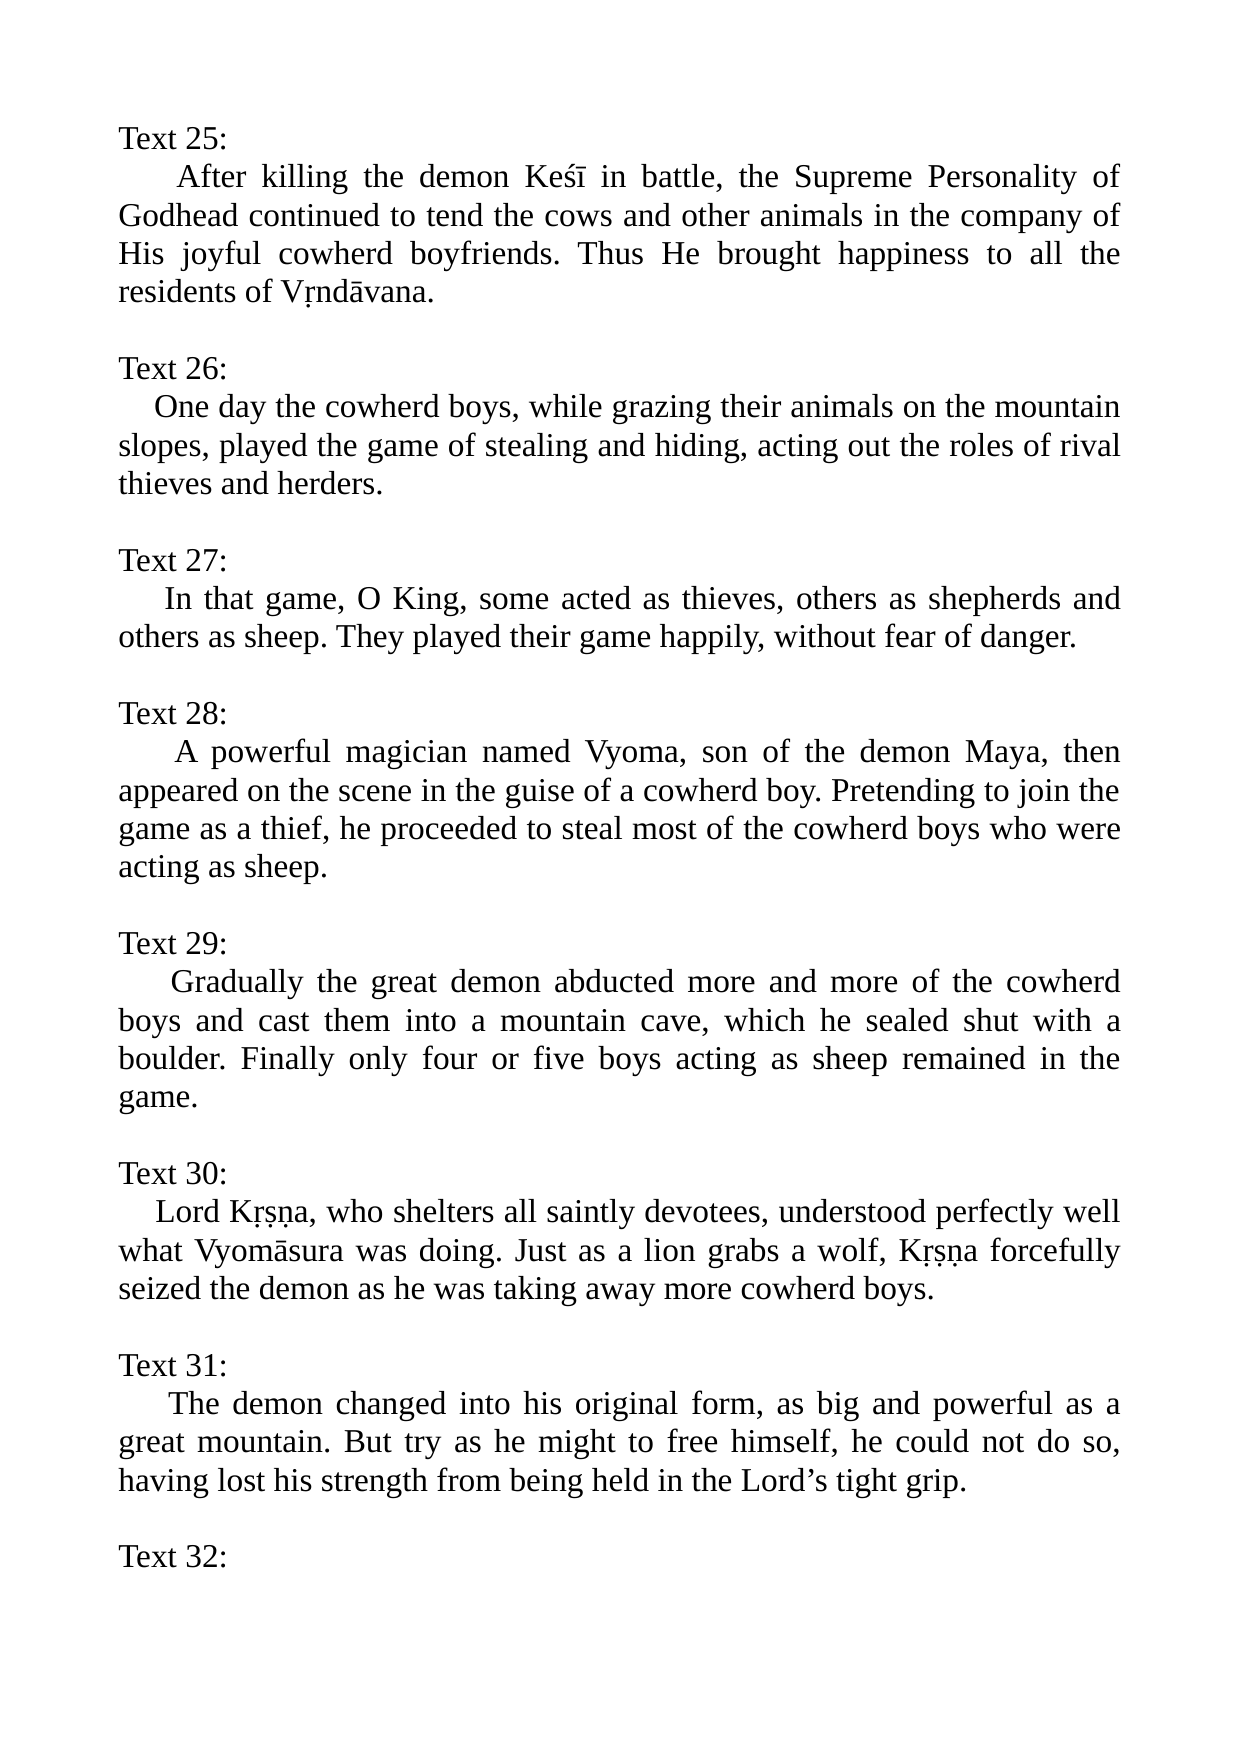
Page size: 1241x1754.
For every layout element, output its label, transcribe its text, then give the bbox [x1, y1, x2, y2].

text A powerful magician named Vyoma, son of the demon Maya, then appeared on the scene in the guise of a cowherd boy. Pretending to join the game as a thief, he proceeded to steal most of the cowherd boys who were acting as sheep. [118, 731, 1122, 885]
text In that game, O King, some acted as thieves, others as shepherds and others as sheep. They played their game happily, without fear of danger. [118, 578, 1122, 655]
text The demon changed into his original form, as big and powerful as a great mountain. But try as he might to free himself, he could not do so, having lost his strength from being held in the Lord’s tight grip. [118, 1383, 1122, 1498]
text Text 28: [118, 693, 1122, 731]
text Text 32: [118, 1536, 1122, 1575]
text Lord Kṛṣṇa, who shelters all saintly devotees, understood perfectly well what Vyomāsura was doing. Just as a lion grabs a wolf, Kṛṣṇa forcefully seized the demon as he was taking away more cowherd boys. [118, 1191, 1122, 1306]
text After killing the demon Keśī in battle, the Supreme Personality of Godhead continued to tend the cows and other animals in the company of His joyful cowherd boyfriends. Thus He brought happiness to all the residents of Vṛndāvana. [118, 156, 1122, 310]
text Text 30: [118, 1153, 1122, 1191]
text Text 31: [118, 1345, 1122, 1383]
text One day the cowherd boys, while grazing their animals on the mountain slopes, played the game of stealing and hiding, acting out the roles of rival thieves and herders. [118, 386, 1122, 501]
text Text 25: [118, 118, 1122, 156]
text Gradually the great demon abducted more and more of the cowherd boys and cast them into a mountain cave, which he sealed shut with a boulder. Finally only four or five boys acting as sheep remained in the game. [118, 961, 1122, 1115]
text Text 26: [118, 348, 1122, 386]
text Text 29: [118, 923, 1122, 961]
text Text 27: [118, 540, 1122, 578]
